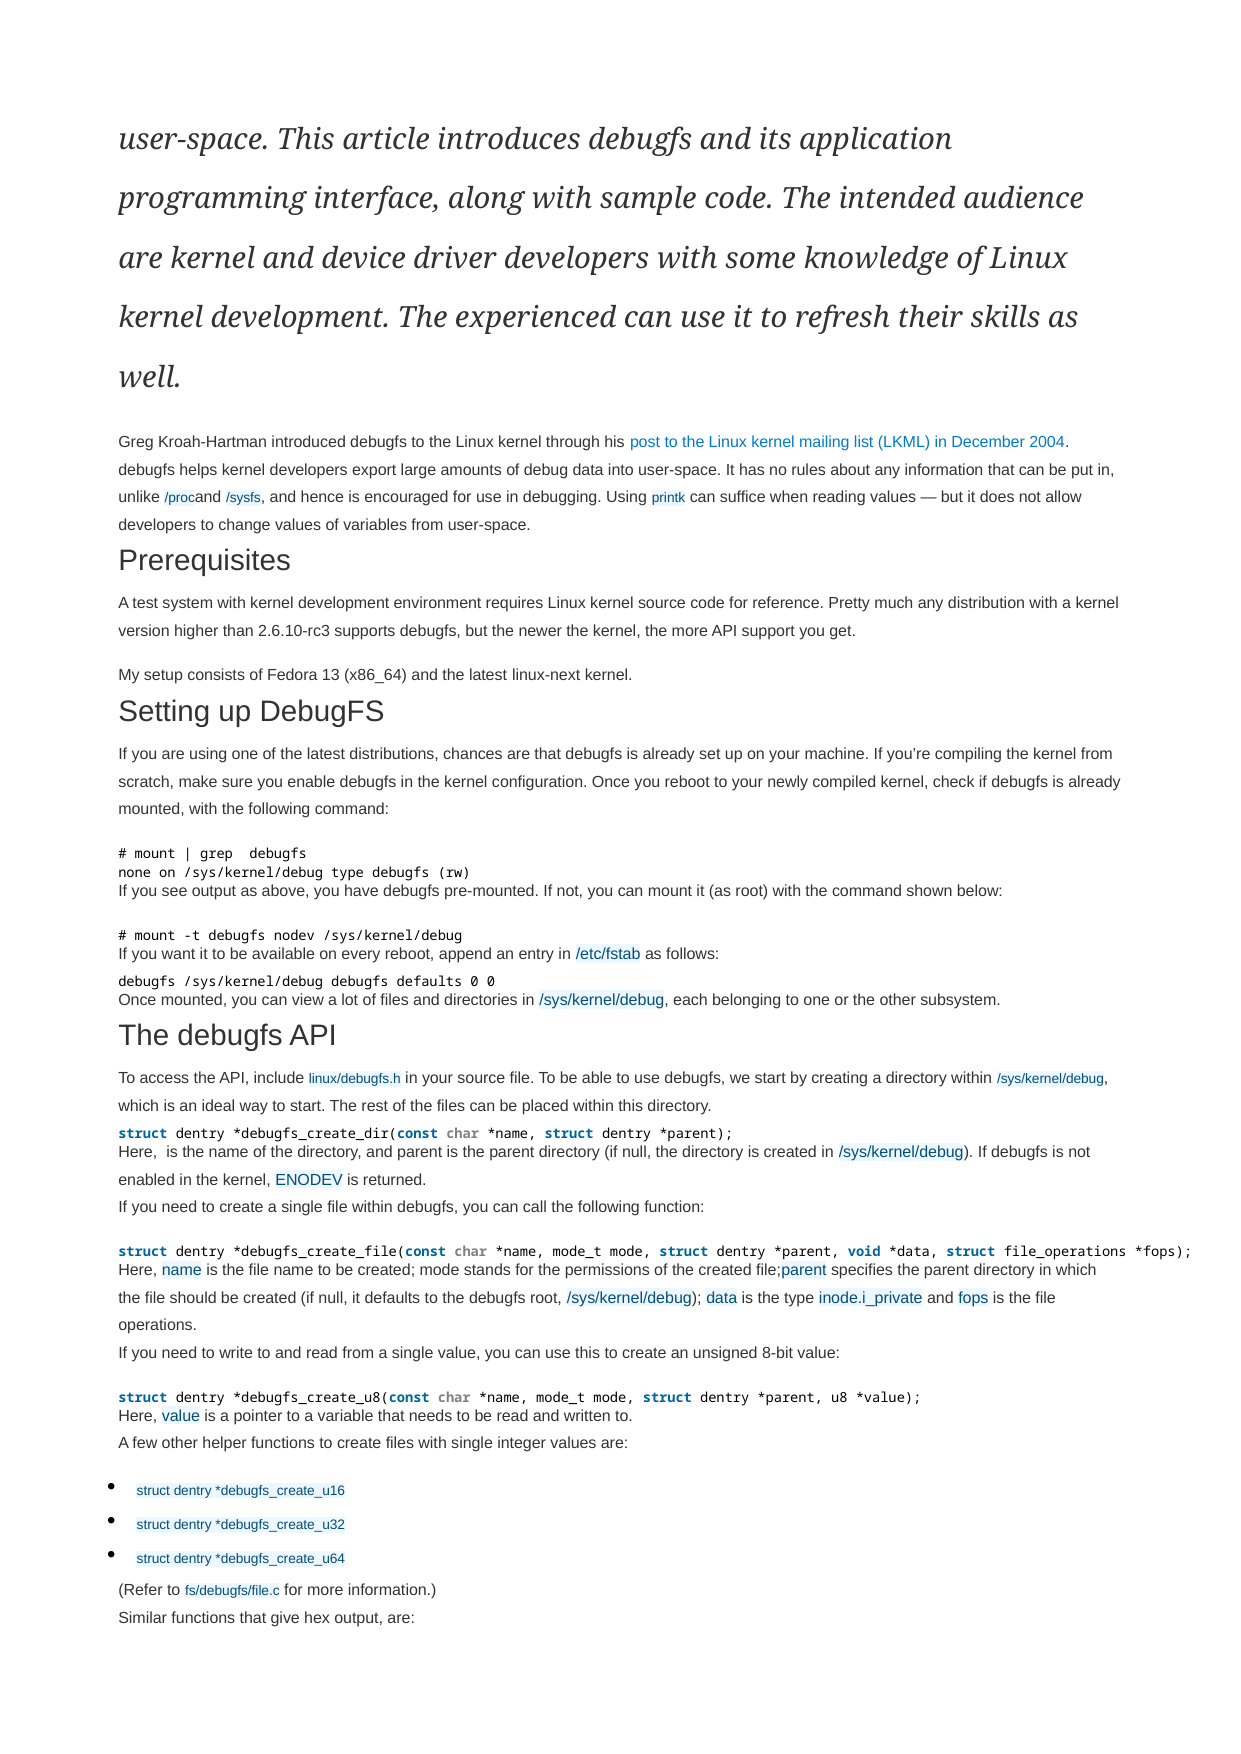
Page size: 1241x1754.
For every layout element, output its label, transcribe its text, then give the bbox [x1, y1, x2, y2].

text A test system with kernel development environment requires Linux kernel source code for reference. Pretty much any distribution with a kernel version higher than 2.6.10-rc3 supports debugfs, but the newer the kernel, the more API support you get. [118, 594, 1122, 639]
text Here, is the name of the directory, and parent is the parent directory (if null, the directory is created in /sys/kernel/debug). If debugfs is not enabled in the kernel, ENODEV is returned. [118, 1142, 1122, 1188]
table_header # mount -t debugfs nodev /sys/kernel/debug [118, 926, 1228, 944]
list struct dentry *debugfs_create_u64 [118, 1546, 1122, 1569]
list struct dentry *debugfs_create_u32 [118, 1512, 1122, 1535]
subtitle Prerequisites [118, 543, 1122, 577]
text Here, value is a pointer to a variable that needs to be read and written to. [118, 1406, 1122, 1424]
text Here, name is the file name to be created; mode stands for the permissions of the created file;parent specifies the parent directory in which the file should be created (if null, it defaults to the debugfs root, /sys/kernel/debug); data is the type inode.i_private and fops is the file operations. [118, 1261, 1122, 1334]
table_header struct dentry *debugfs_create_file(const char *name, mode_t mode, struct dentry *parent, void *data, struct file_operations *fops); [118, 1242, 1228, 1261]
text If you need to create a single file within debugfs, you can call the following function: [118, 1197, 1122, 1216]
subtitle The debugfs API [118, 1018, 1122, 1052]
text Similar functions that give hex output, are: [118, 1608, 1122, 1626]
subtitle Setting up DebugFS [118, 693, 1122, 727]
table_header # mount | grep debugfs none on /sys/kernel/debug type debugfs (rw) [118, 844, 1228, 881]
table_header struct dentry *debugfs_create_u8(const char *name, mode_t mode, struct dentry *parent, u8 *value); [118, 1388, 1228, 1406]
text (Refer to fs/debugfs/file.c for more information.) [118, 1581, 1122, 1599]
text If you want it to be available on every reboot, append an entry in /etc/fstab as follows: [118, 944, 1122, 963]
list struct dentry *debugfs_create_u16 [118, 1478, 1122, 1501]
text My setup consists of Fedora 13 (x86_64) and the latest linux-next kernel. [118, 666, 1122, 684]
text To access the API, include linux/debugfs.h in your source file. To be able to use debugfs, we start by creating a directory within /sys/kernel/debug, which is an ideal way to start. The rest of the files can be placed within this directory. [118, 1069, 1122, 1115]
text If you are using one of the latest distributions, chances are that debugfs is already set up on your machine. If you’re compiling the kernel from scratch, make sure you enable debugfs in the kernel configuration. Once you reboot to your newly compiled kernel, check if debugfs is already mounted, with the following command: [118, 744, 1122, 818]
table_header struct dentry *debugfs_create_dir(const char *name, struct dentry *parent); [118, 1124, 1228, 1142]
text If you need to write to and read from a single value, you can use this to create an unsigned 8-bit value: [118, 1343, 1122, 1361]
text Once mounted, you can view a lot of files and directories in /sys/kernel/debug, each belonging to one or the other subsystem. [118, 990, 1122, 1009]
text If you see output as above, you have debugfs pre-mounted. If not, you can mount it (as root) with the command shown below: [118, 881, 1122, 899]
text A few other helper functions to create files with single integer values are: [118, 1434, 1122, 1452]
table_header debugfs /sys/kernel/debug debugfs defaults 0 0 [118, 972, 1228, 990]
text user-space. This article introduces debugfs and its application programming interface, along with sample code. The intended audience are kernel and device driver developers with some knowledge of Linux kernel development. The experienced can use it to refresh their skills as well. [118, 118, 1122, 396]
text Greg Kroah-Hartman introduced debugfs to the Linux kernel through his post to the Linux kernel mailing list (LKML) in December 2004. debugfs helps kernel developers export large amounts of debug data into user-space. It has no rules about any information that can be put in, unlike /procand /sysfs, and hence is encouraged for use in debugging. Using printk can suffice when reading values — but it does not allow developers to change values of variables from user-space. [118, 433, 1122, 533]
